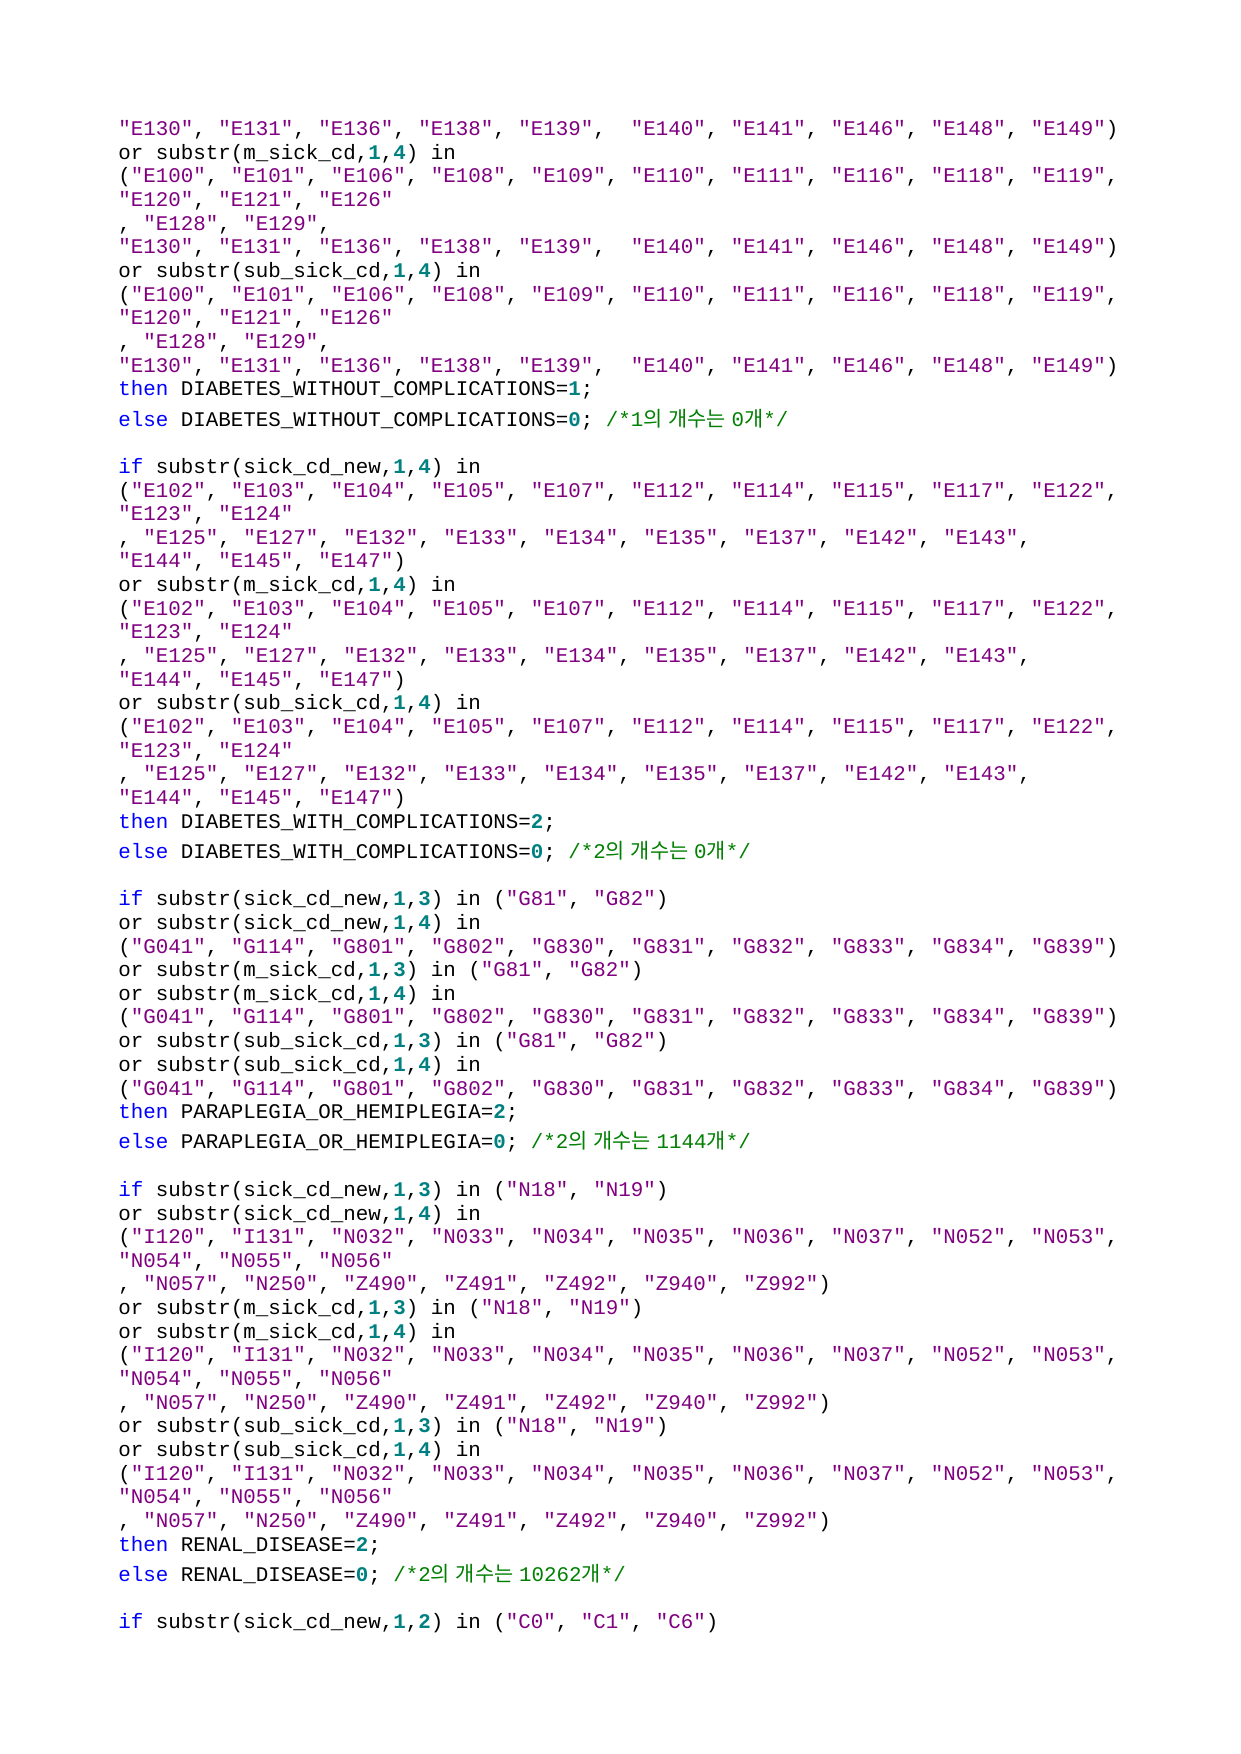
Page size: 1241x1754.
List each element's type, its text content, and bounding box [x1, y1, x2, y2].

text else DIABETES_WITH_COMPLICATIONS=0; /*2의 개수는 0개*/ [118, 834, 1122, 865]
text "E130", "E131", "E136", "E138", "E139", "E140", "E141", "E146", "E148", "E149") [118, 118, 1122, 142]
text "E130", "E131", "E136", "E138", "E139", "E140", "E141", "E146", "E148", "E149") [118, 236, 1122, 260]
text or substr(sub_sick_cd,1,4) in [118, 1054, 1122, 1077]
text , "E125", "E127", "E132", "E133", "E134", "E135", "E137", "E142", "E143", "E144", "E145", "E147") [118, 645, 1122, 692]
text ("I120", "I131", "N032", "N033", "N034", "N035", "N036", "N037", "N052", "N053", "N054", "N055", "N056" [118, 1463, 1122, 1510]
text ("I120", "I131", "N032", "N033", "N034", "N035", "N036", "N037", "N052", "N053", "N054", "N055", "N056" [118, 1226, 1122, 1273]
text then DIABETES_WITHOUT_COMPLICATIONS=1; [118, 378, 1122, 402]
text or substr(m_sick_cd,1,3) in ("G81", "G82") [118, 959, 1122, 983]
text or substr(sub_sick_cd,1,3) in ("G81", "G82") [118, 1030, 1122, 1054]
text "E130", "E131", "E136", "E138", "E139", "E140", "E141", "E146", "E148", "E149") [118, 354, 1122, 378]
text ("E102", "E103", "E104", "E105", "E107", "E112", "E114", "E115", "E117", "E122", "E123", "E124" [118, 479, 1122, 527]
text ("E102", "E103", "E104", "E105", "E107", "E112", "E114", "E115", "E117", "E122", "E123", "E124" [118, 598, 1122, 645]
text , "N057", "N250", "Z490", "Z491", "Z492", "Z940", "Z992") [118, 1273, 1122, 1297]
text else DIABETES_WITHOUT_COMPLICATIONS=0; /*1의 개수는 0개*/ [118, 402, 1122, 432]
text then DIABETES_WITH_COMPLICATIONS=2; [118, 811, 1122, 834]
text , "N057", "N250", "Z490", "Z491", "Z492", "Z940", "Z992") [118, 1510, 1122, 1533]
text if substr(sick_cd_new,1,3) in ("N18", "N19") [118, 1179, 1122, 1202]
text , "E125", "E127", "E132", "E133", "E134", "E135", "E137", "E142", "E143", "E144", "E145", "E147") [118, 763, 1122, 811]
text if substr(sick_cd_new,1,4) in [118, 456, 1122, 479]
text then RENAL_DISEASE=2; [118, 1533, 1122, 1557]
text , "N057", "N250", "Z490", "Z491", "Z492", "Z940", "Z992") [118, 1392, 1122, 1415]
text , "E128", "E129", [118, 331, 1122, 354]
text or substr(m_sick_cd,1,4) in [118, 142, 1122, 165]
text or substr(sub_sick_cd,1,3) in ("N18", "N19") [118, 1415, 1122, 1439]
text else RENAL_DISEASE=0; /*2의 개수는 10262개*/ [118, 1557, 1122, 1588]
text , "E125", "E127", "E132", "E133", "E134", "E135", "E137", "E142", "E143", "E144", "E145", "E147") [118, 527, 1122, 574]
text then PARAPLEGIA_OR_HEMIPLEGIA=2; [118, 1101, 1122, 1125]
text if substr(sick_cd_new,1,2) in ("C0", "C1", "C6") [118, 1611, 1122, 1635]
text or substr(m_sick_cd,1,4) in [118, 983, 1122, 1007]
text ("G041", "G114", "G801", "G802", "G830", "G831", "G832", "G833", "G834", "G839") [118, 936, 1122, 959]
text ("G041", "G114", "G801", "G802", "G830", "G831", "G832", "G833", "G834", "G839") [118, 1007, 1122, 1030]
text if substr(sick_cd_new,1,3) in ("G81", "G82") [118, 888, 1122, 912]
text ("I120", "I131", "N032", "N033", "N034", "N035", "N036", "N037", "N052", "N053", "N054", "N055", "N056" [118, 1344, 1122, 1392]
text or substr(m_sick_cd,1,4) in [118, 1321, 1122, 1344]
text or substr(sick_cd_new,1,4) in [118, 1202, 1122, 1226]
text ("E100", "E101", "E106", "E108", "E109", "E110", "E111", "E116", "E118", "E119", "E120", "E121", "E126" [118, 165, 1122, 213]
text ("E102", "E103", "E104", "E105", "E107", "E112", "E114", "E115", "E117", "E122", "E123", "E124" [118, 716, 1122, 763]
text or substr(sick_cd_new,1,4) in [118, 912, 1122, 936]
text or substr(sub_sick_cd,1,4) in [118, 692, 1122, 716]
text or substr(m_sick_cd,1,4) in [118, 574, 1122, 598]
text or substr(sub_sick_cd,1,4) in [118, 1439, 1122, 1463]
text ("G041", "G114", "G801", "G802", "G830", "G831", "G832", "G833", "G834", "G839") [118, 1077, 1122, 1101]
text ("E100", "E101", "E106", "E108", "E109", "E110", "E111", "E116", "E118", "E119", "E120", "E121", "E126" [118, 284, 1122, 331]
text or substr(sub_sick_cd,1,4) in [118, 260, 1122, 284]
text , "E128", "E129", [118, 213, 1122, 236]
text or substr(m_sick_cd,1,3) in ("N18", "N19") [118, 1297, 1122, 1321]
text else PARAPLEGIA_OR_HEMIPLEGIA=0; /*2의 개수는 1144개*/ [118, 1125, 1122, 1155]
